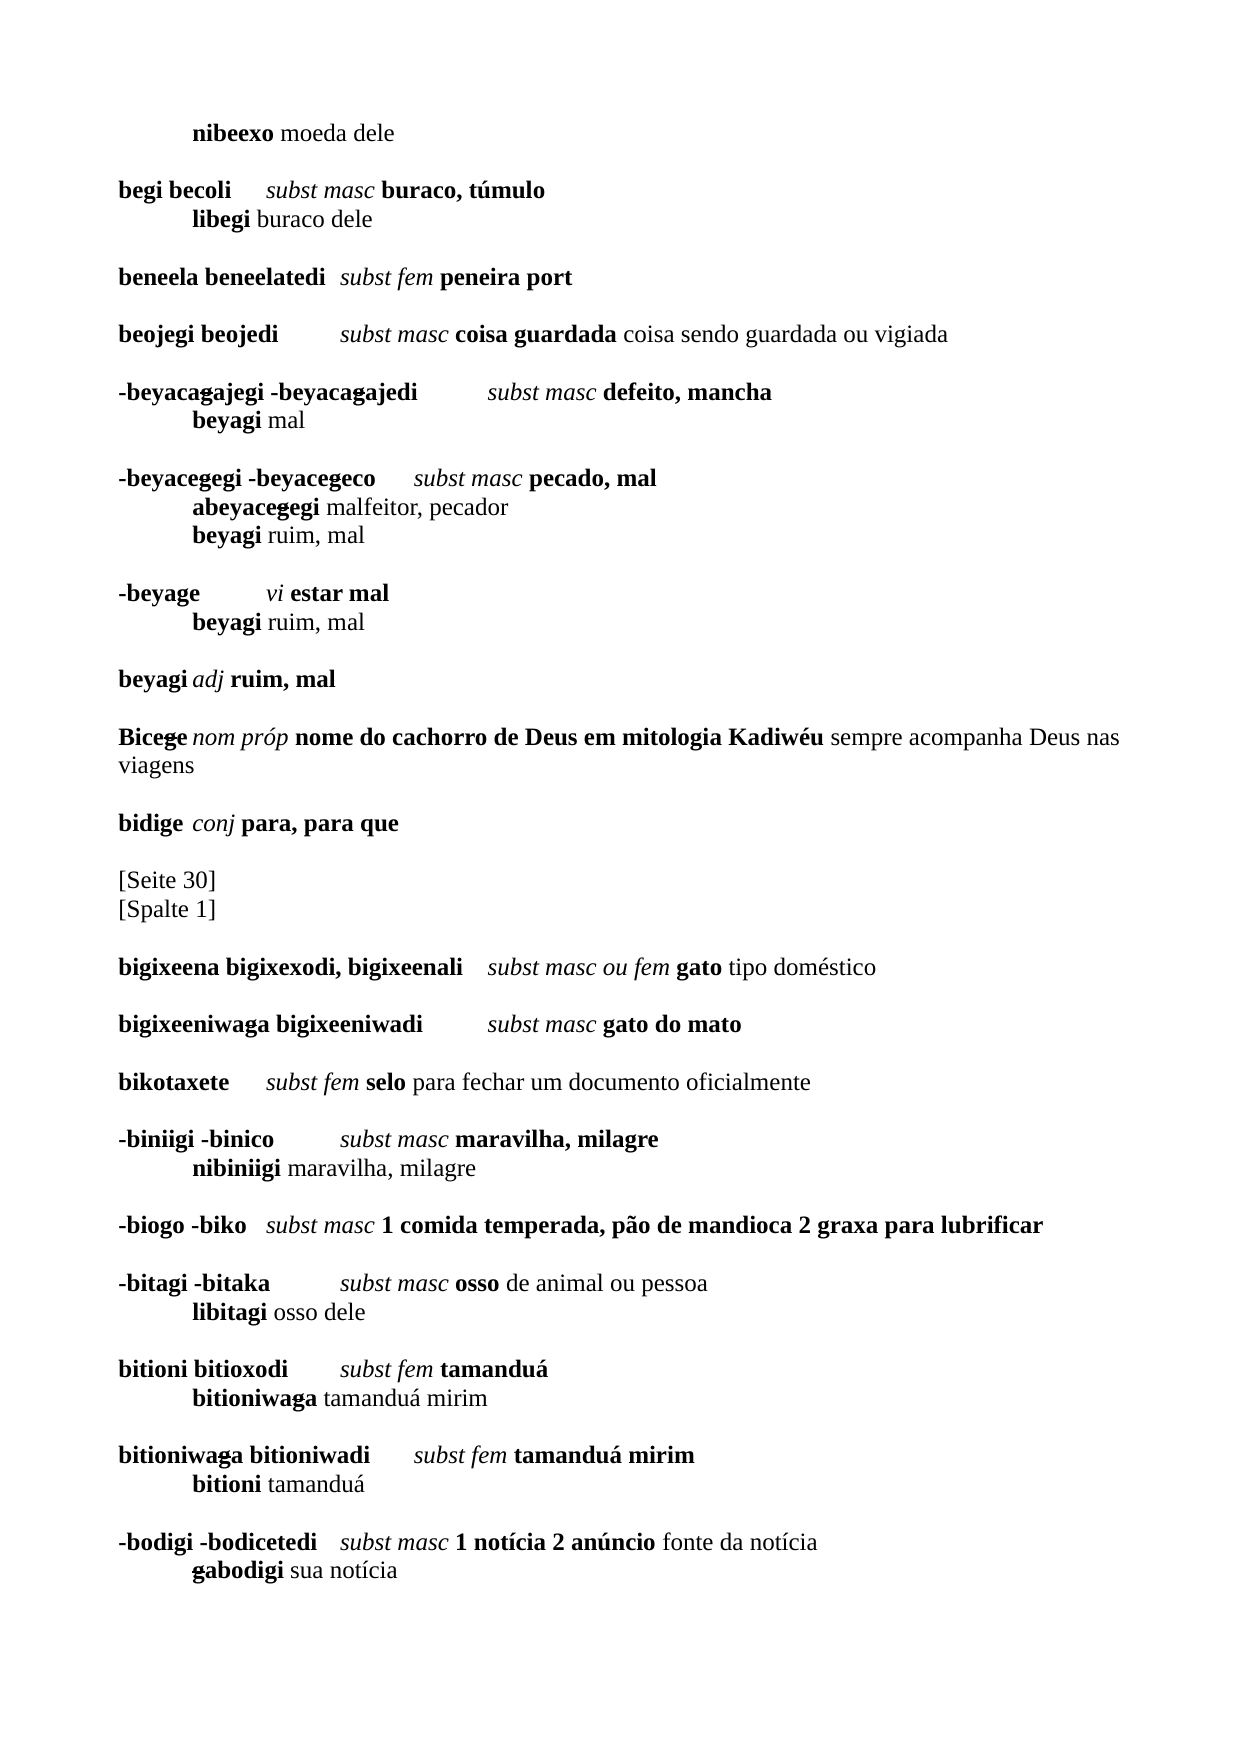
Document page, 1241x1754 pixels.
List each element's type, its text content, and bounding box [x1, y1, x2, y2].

text -beyacegegi -beyacegeco subst masc pecado, mal [118, 463, 1122, 492]
text gabodigi sua notícia [118, 1556, 1122, 1584]
text libegi buraco dele [118, 204, 1122, 233]
text bitioniwaga bitioniwadi subst fem tamanduá mirim [118, 1441, 1122, 1469]
text bitioni bitioxodi subst fem tamanduá [118, 1354, 1122, 1383]
text beyagi mal [118, 406, 1122, 434]
text -biogo -biko subst masc 1 comida temperada, pão de mandioca 2 graxa para lubrificar [118, 1211, 1122, 1239]
text bigixeeniwaga bigixeeniwadi subst masc gato do mato [118, 1009, 1122, 1038]
text bitioniwaga tamanduá mirim [118, 1383, 1122, 1412]
text bikotaxete subst fem selo para fechar um documento oficialmente [118, 1067, 1122, 1096]
text nibiniigi maravilha, milagre [118, 1153, 1122, 1182]
text -bodigi -bodicetedi subst masc 1 notícia 2 anúncio fonte da notícia [118, 1527, 1122, 1556]
text [Seite 30] [118, 866, 1122, 894]
text bigixeena bigixexodi, bigixeenali subst masc ou fem gato tipo doméstico [118, 952, 1122, 981]
text [Spalte 1] [118, 894, 1122, 923]
text beyagi ruim, mal [118, 521, 1122, 549]
text bitioni tamanduá [118, 1469, 1122, 1498]
text libitagi osso dele [118, 1297, 1122, 1326]
text -beyacagajegi -beyacagajedi subst masc defeito, mancha [118, 377, 1122, 406]
text bidige conj para, para que [118, 808, 1122, 837]
text -bitagi -bitaka subst masc osso de animal ou pessoa [118, 1268, 1122, 1297]
text -biniigi -binico subst masc maravilha, milagre [118, 1124, 1122, 1153]
text begi becoli subst masc buraco, túmulo [118, 176, 1122, 204]
text beneela beneelatedi subst fem peneira port [118, 262, 1122, 291]
text -beyage vi estar mal [118, 578, 1122, 607]
text abeyacegegi malfeitor, pecador [118, 492, 1122, 521]
text beyagi ruim, mal [118, 607, 1122, 636]
text Bicege nom próp nome do cachorro de Deus em mitologia Kadiwéu sempre acompanha Deus nas viagens [118, 722, 1122, 779]
text beojegi beojedi subst masc coisa guardada coisa sendo guardada ou vigiada [118, 319, 1122, 348]
text beyagi adj ruim, mal [118, 664, 1122, 693]
text nibeexo moeda dele [118, 118, 1122, 147]
